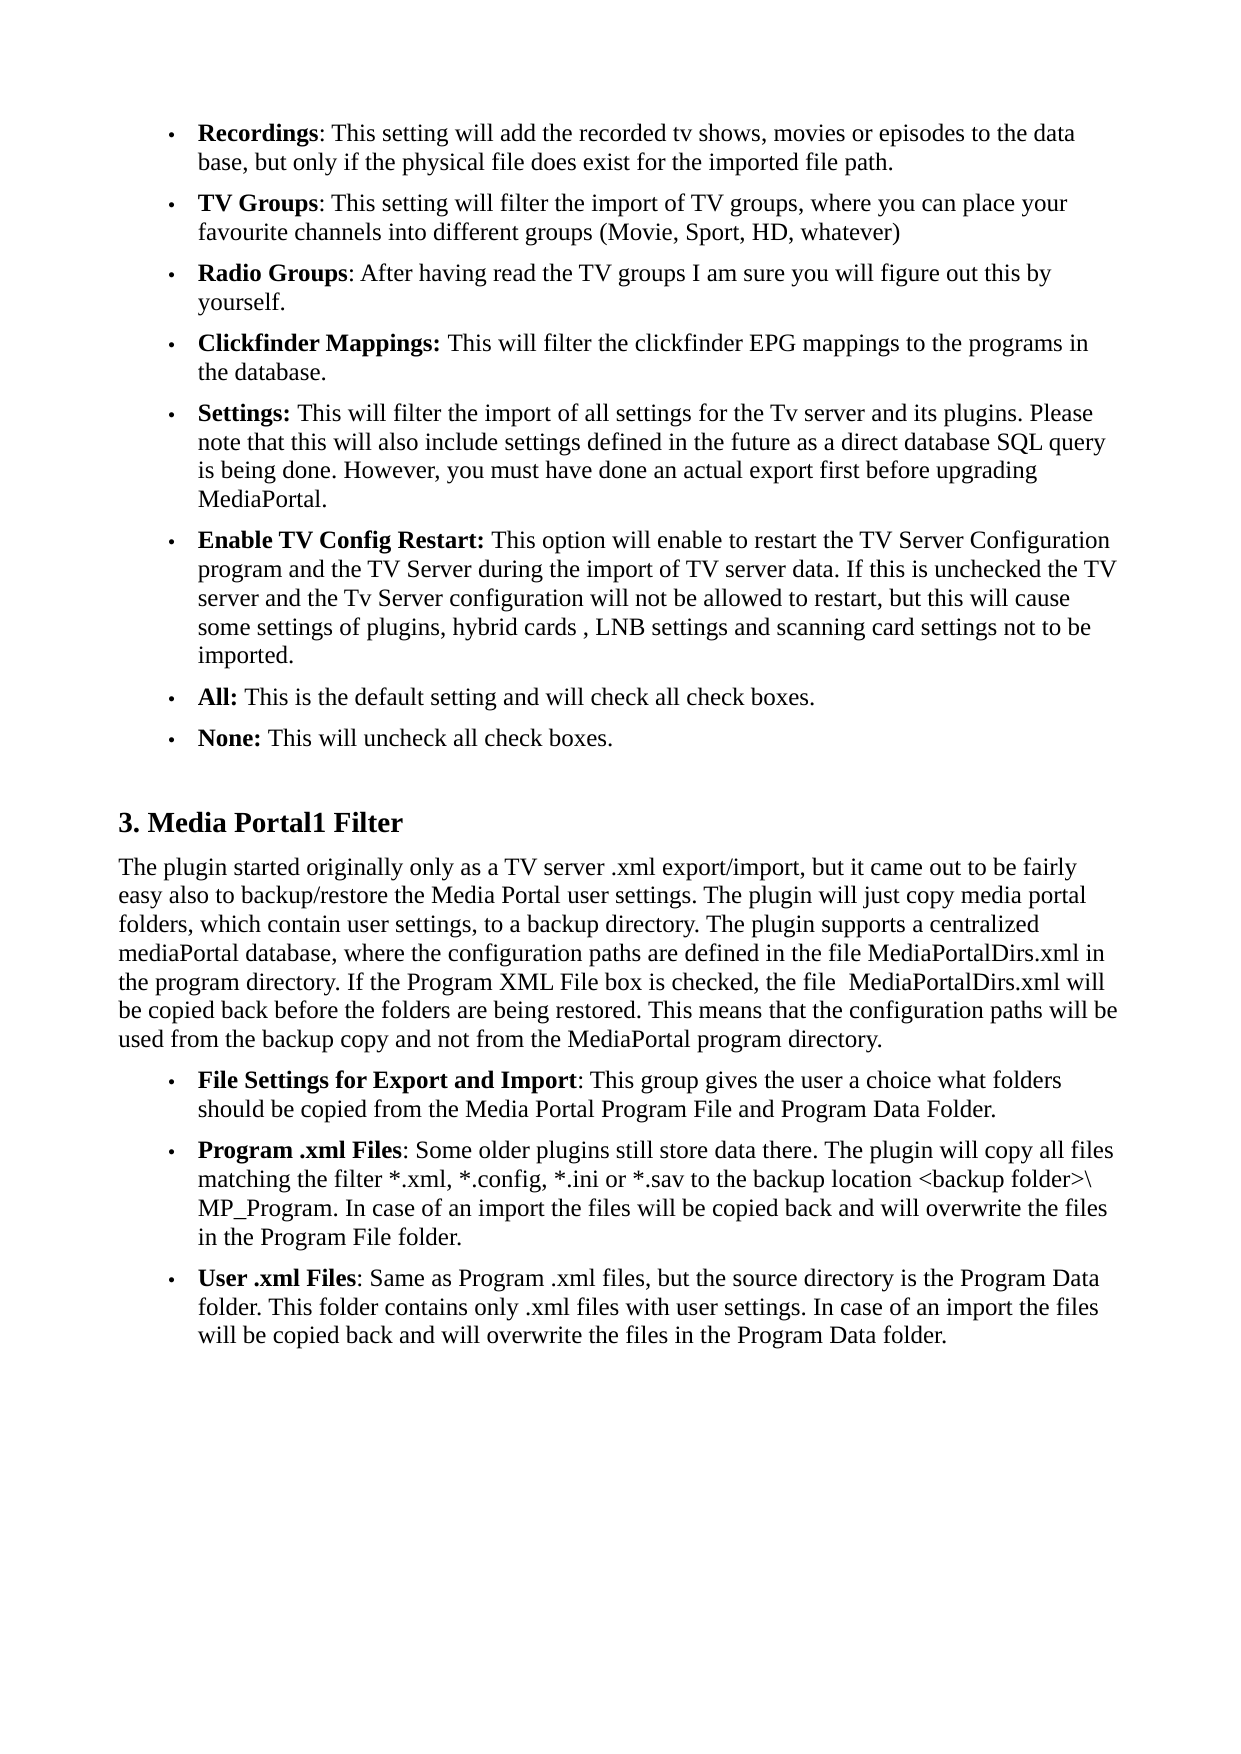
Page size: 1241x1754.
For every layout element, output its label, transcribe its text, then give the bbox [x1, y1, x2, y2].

text The plugin started originally only as a TV server .xml export/import, but it came out to be fairly easy also to backup/restore the Media Portal user settings. The plugin will just copy media portal folders, which contain user settings, to a backup directory. The plugin supports a centralized mediaPortal database, where the configuration paths are defined in the file MediaPortalDirs.xml in the program directory. If the Program XML File box is checked, the file MediaPortalDirs.xml will be copied back before the folders are being restored. This means that the configuration paths will be used from the backup copy and not from the MediaPortal program directory. [118, 852, 1122, 1053]
list TV Groups: This setting will filter the import of TV groups, where you can place your favourite channels into different groups (Movie, Sport, HD, whatever) [168, 188, 1122, 246]
list Settings: This will filter the import of all settings for the Tv server and its plugins. Please note that this will also include settings defined in the future as a direct database SQL query is being done. However, you must have done an actual export first before upgrading MediaPortal. [168, 398, 1122, 513]
list Program .xml Files: Some older plugins still store data there. The plugin will copy all files matching the filter *.xml, *.config, *.ini or *.sav to the backup location <backup folder>\MP_Program. In case of an import the files will be copied back and will overwrite the files in the Program File folder. [168, 1135, 1122, 1250]
list None: This will uncheck all check boxes. [168, 723, 1122, 752]
list All: This is the default setting and will check all check boxes. [168, 682, 1122, 711]
text 3. Media Portal1 Filter [118, 806, 1122, 839]
list File Settings for Export and Import: This group gives the user a choice what folders should be copied from the Media Portal Program File and Program Data Folder. [168, 1065, 1122, 1123]
list Enable TV Config Restart: This option will enable to restart the TV Server Configuration program and the TV Server during the import of TV server data. If this is unchecked the TV server and the Tv Server configuration will not be allowed to restart, but this will cause some settings of plugins, hybrid cards , LNB settings and scanning card settings not to be imported. [168, 526, 1122, 669]
list Clickfinder Mappings: This will filter the clickfinder EPG mappings to the programs in the database. [168, 328, 1122, 386]
list Recordings: This setting will add the recorded tv shows, movies or episodes to the data base, but only if the physical file does exist for the imported file path. [168, 118, 1122, 176]
list Radio Groups: After having read the TV groups I am sure you will figure out this by yourself. [168, 258, 1122, 316]
list User .xml Files: Same as Program .xml files, but the source directory is the Program Data folder. This folder contains only .xml files with user settings. In case of an import the files will be copied back and will overwrite the files in the Program Data folder. [168, 1263, 1122, 1349]
